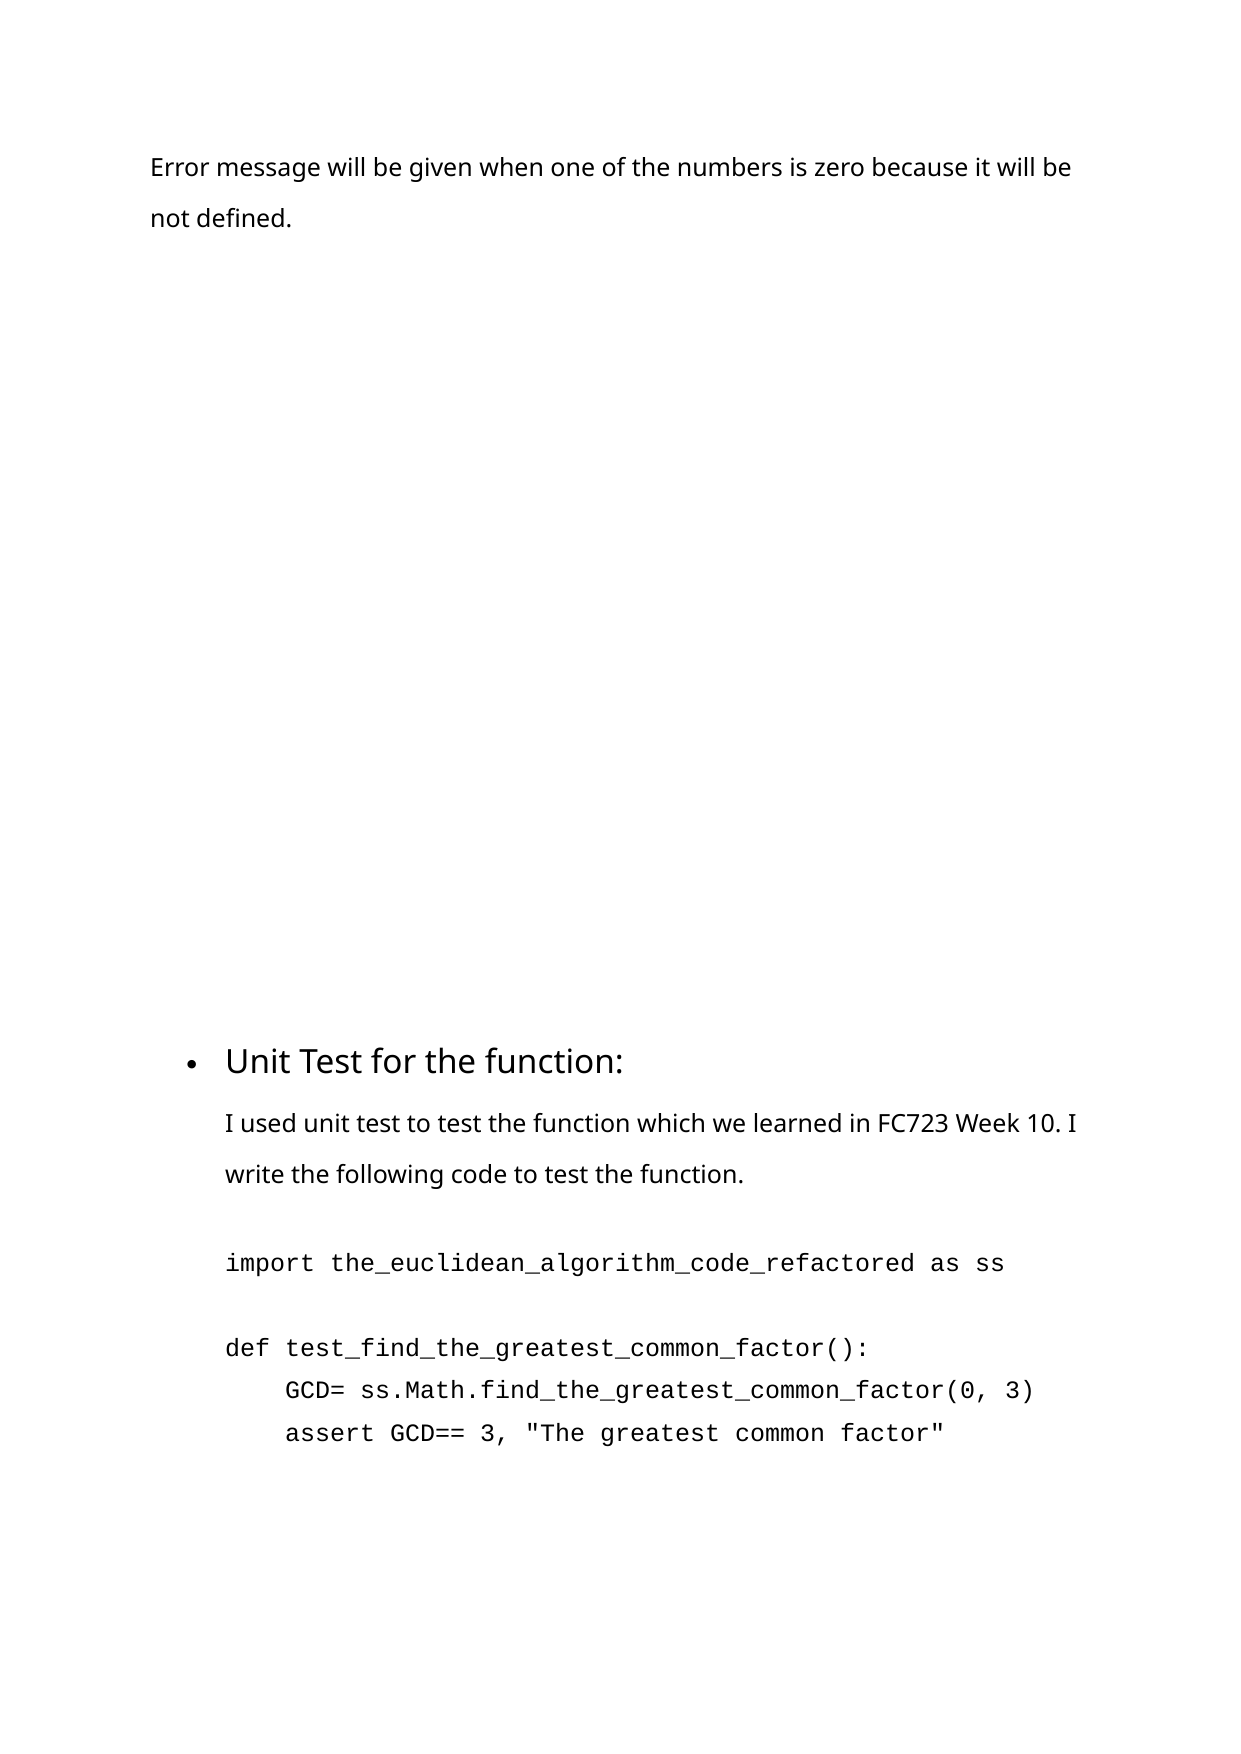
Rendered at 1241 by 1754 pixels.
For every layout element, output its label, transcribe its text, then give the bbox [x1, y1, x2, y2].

list def test_find_the_greatest_common_factor(): [225, 1336, 1090, 1364]
list assert GCD== 3, "The greatest common factor" [225, 1421, 1090, 1449]
list import the_euclidean_algorithm_code_refactored as ss [225, 1251, 1090, 1279]
list GCD= ss.Math.find_the_greatest_common_factor(0, 3) [225, 1378, 1090, 1406]
list I used unit test to test the function which we learned in FC723 Week 10. I write the following code to test the function. [225, 1106, 1090, 1191]
text Error message will be given when one of the numbers is zero because it will be not defined. [150, 150, 1090, 235]
list Unit Test for the function: [187, 1038, 1090, 1083]
